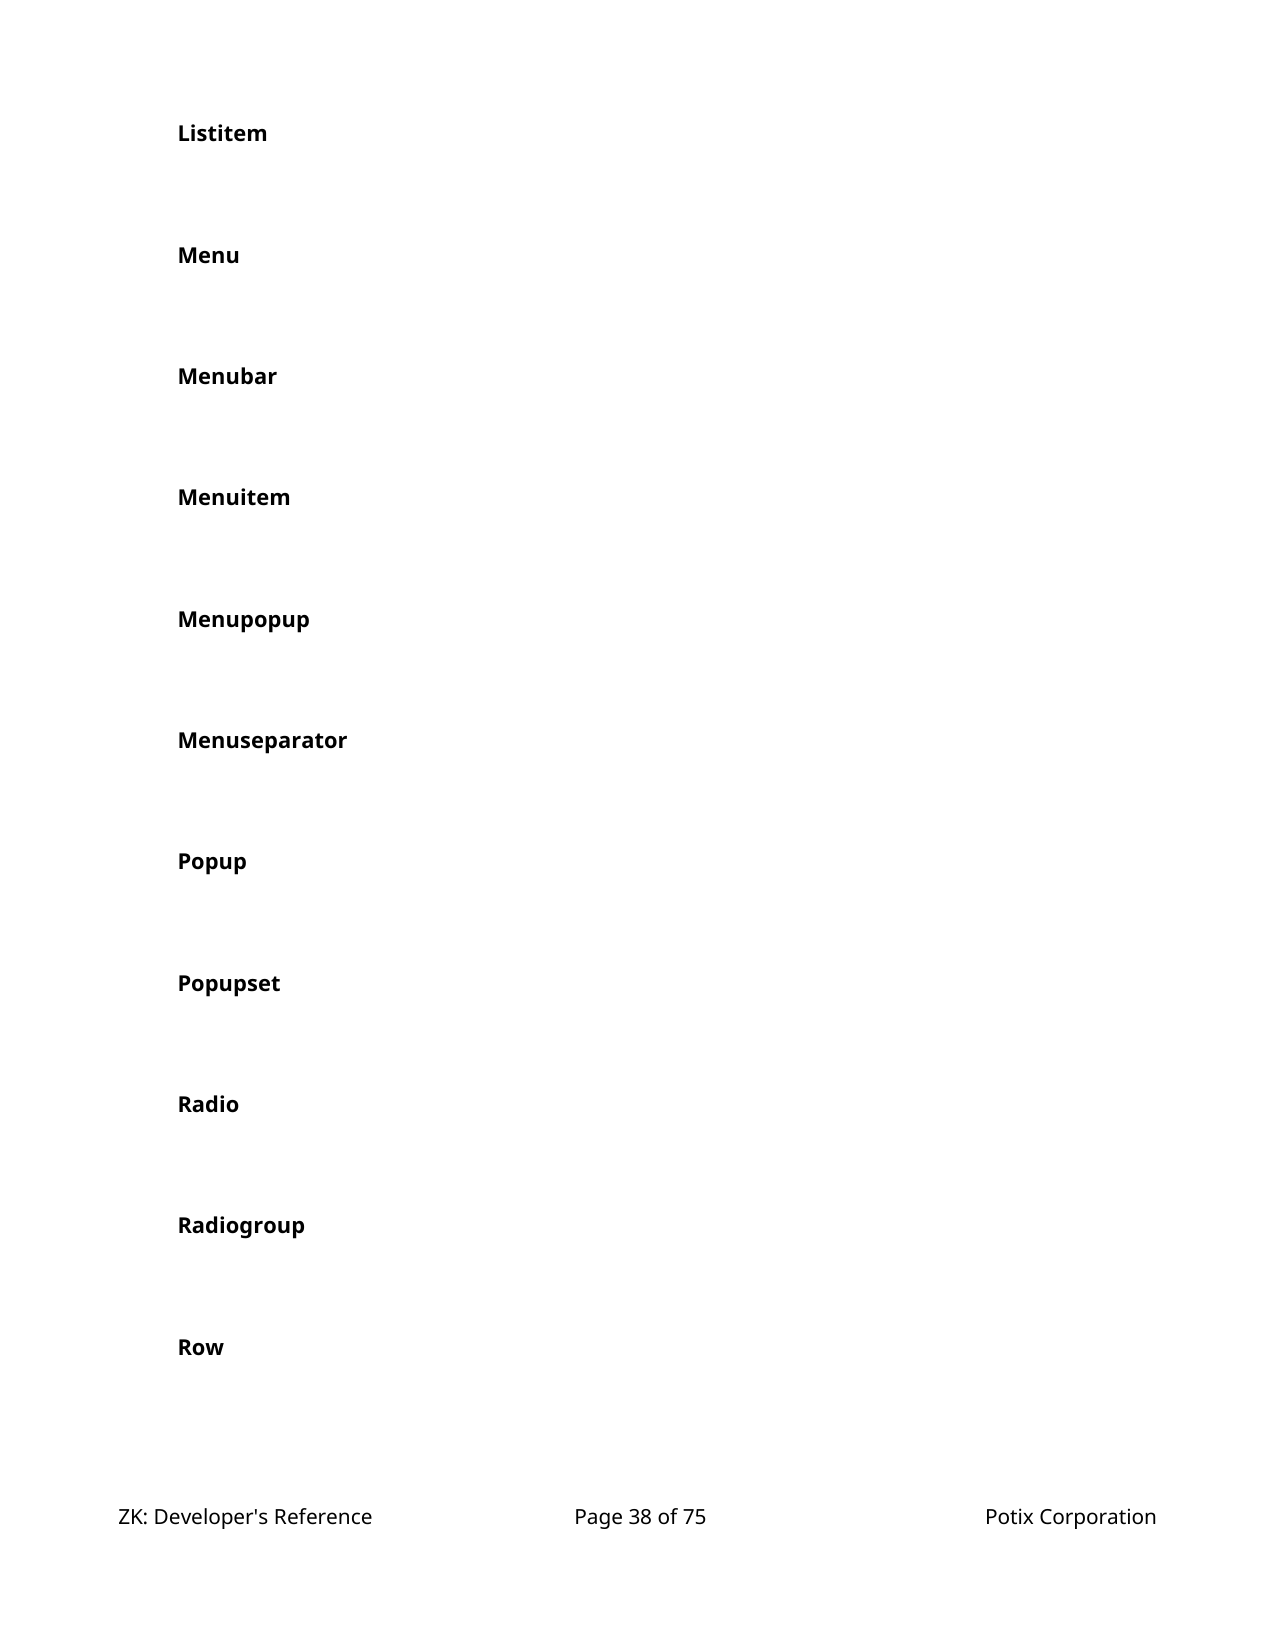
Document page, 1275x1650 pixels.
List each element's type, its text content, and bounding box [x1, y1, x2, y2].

subtitle Radiogroup [177, 1210, 1157, 1240]
subtitle Menu [177, 239, 1157, 269]
subtitle Radio [177, 1089, 1157, 1119]
subtitle Menupopup [177, 603, 1157, 633]
subtitle Menubar [177, 361, 1157, 391]
subtitle Menuseparator [177, 725, 1157, 755]
subtitle Row [177, 1332, 1157, 1362]
subtitle Menuitem [177, 482, 1157, 512]
subtitle Listitem [177, 118, 1157, 148]
subtitle Popup [177, 846, 1157, 876]
subtitle Popupset [177, 968, 1157, 998]
